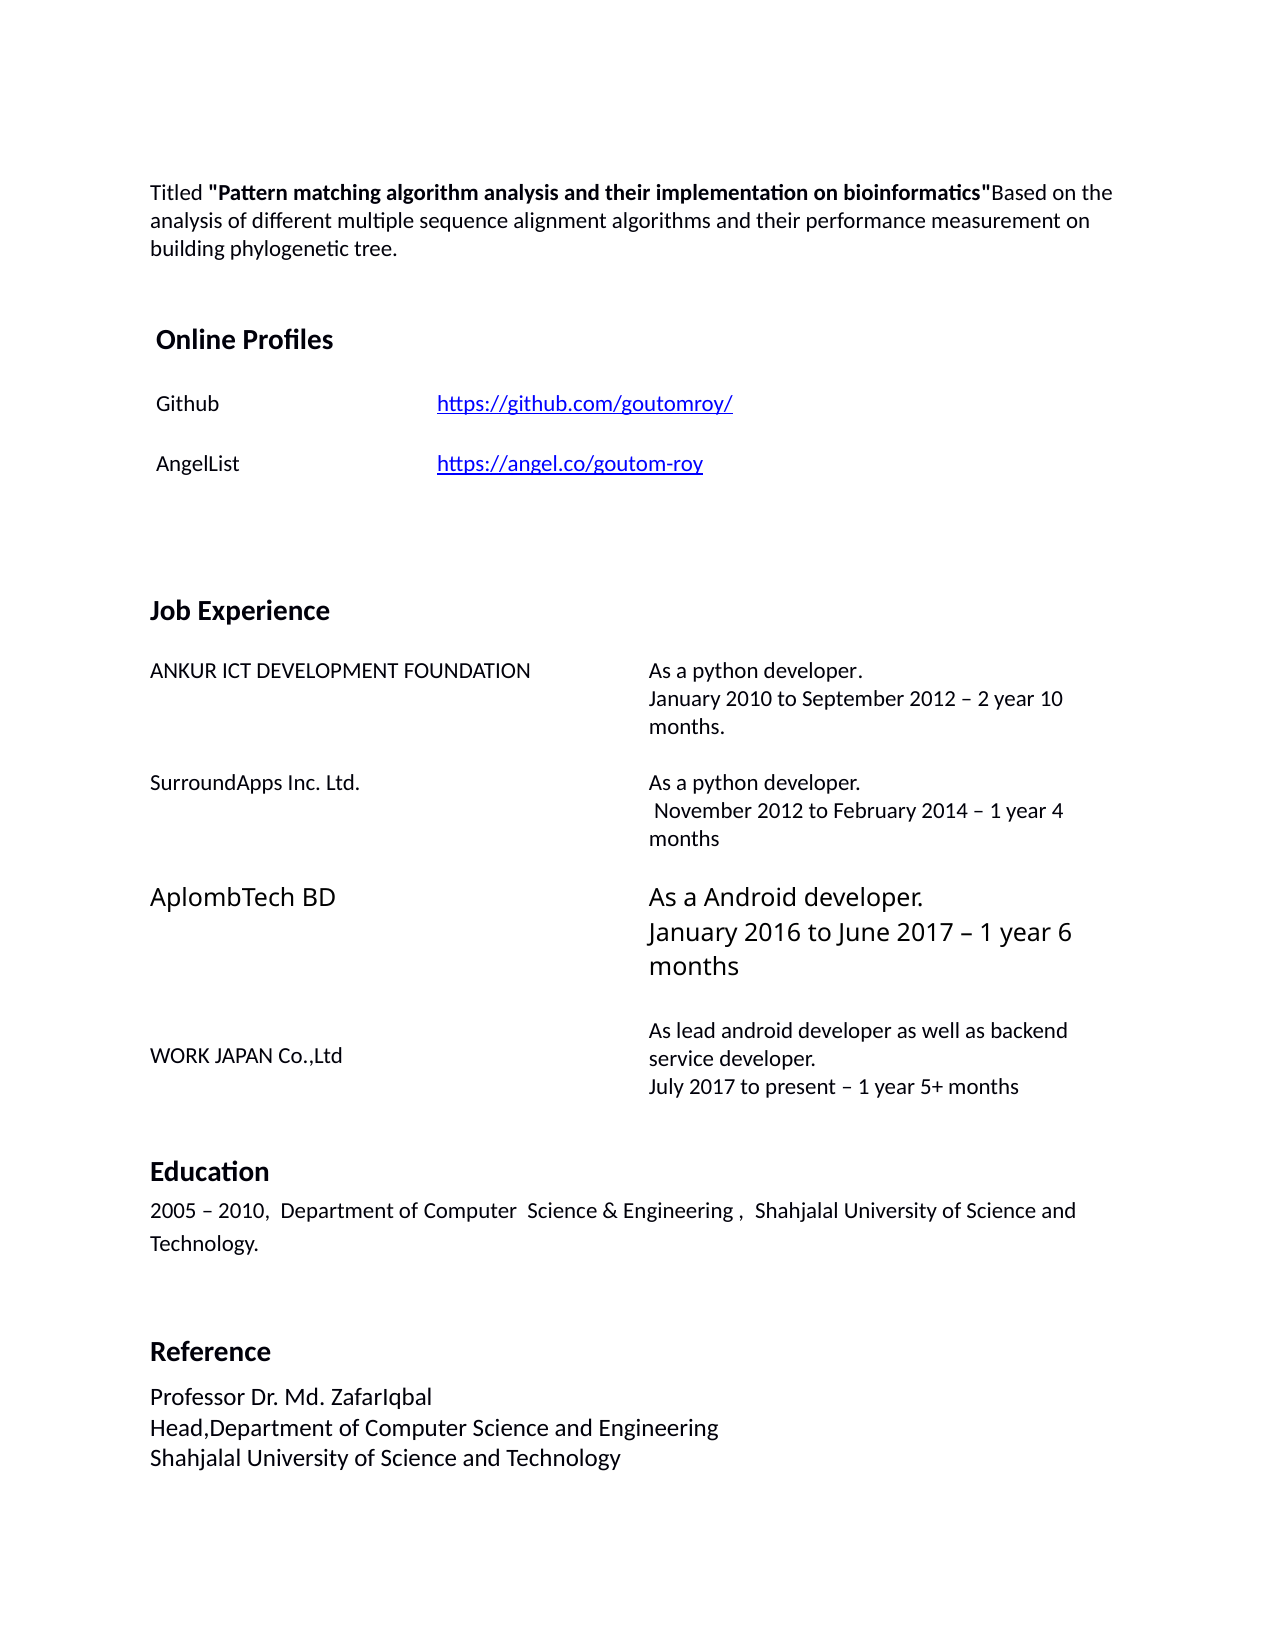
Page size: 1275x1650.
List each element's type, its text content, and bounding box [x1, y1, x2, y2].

table_cell As a Android developer. January 2016 to June 2017 – 1 year 6 months [637, 880, 1136, 1016]
table_cell SurroundApps Inc. Ltd. [138, 768, 637, 880]
table_cell AngelList [150, 443, 431, 504]
table_cell 2005 – 2010, Department of Computer Science & Engineering , Shahjalal University of Science and Technology. [138, 1196, 1136, 1280]
table_cell https://github.com/goutomroy/ [431, 383, 1125, 443]
table_cell Titled "Pattern matching algorithm analysis and their implementation on bioinformatics"Based on the analysis of different multiple sequence alignment algorithms and their performance measurement on building phylogenetic tree. [138, 178, 1136, 262]
table_cell WORK JAPAN Co.,Ltd [138, 1016, 637, 1100]
table_header [138, 150, 1136, 178]
table_header Reference [138, 1333, 1136, 1381]
table_cell As a python developer. January 2010 to September 2012 – 2 year 10 months. [637, 656, 1136, 768]
table_cell AplombTech BD [138, 880, 637, 1016]
table_cell Professor Dr. Md. ZafarIqbal Head,Department of Computer Science and Engineering Shahjalal University of Science and Technology [138, 1381, 1136, 1473]
table_cell Github [150, 383, 431, 443]
table_header Education [138, 1154, 1136, 1196]
table_cell As a python developer. November 2012 to February 2014 – 1 year 4 months [637, 768, 1136, 880]
table_cell As lead android developer as well as backend service developer. July 2017 to present – 1 year 5+ months [637, 1016, 1136, 1100]
table_cell https://angel.co/goutom-roy [431, 443, 1125, 504]
table_header Online Profiles [150, 315, 1125, 383]
table_header Job Experience [138, 557, 1136, 656]
table_cell ANKUR ICT DEVELOPMENT FOUNDATION [138, 656, 637, 768]
